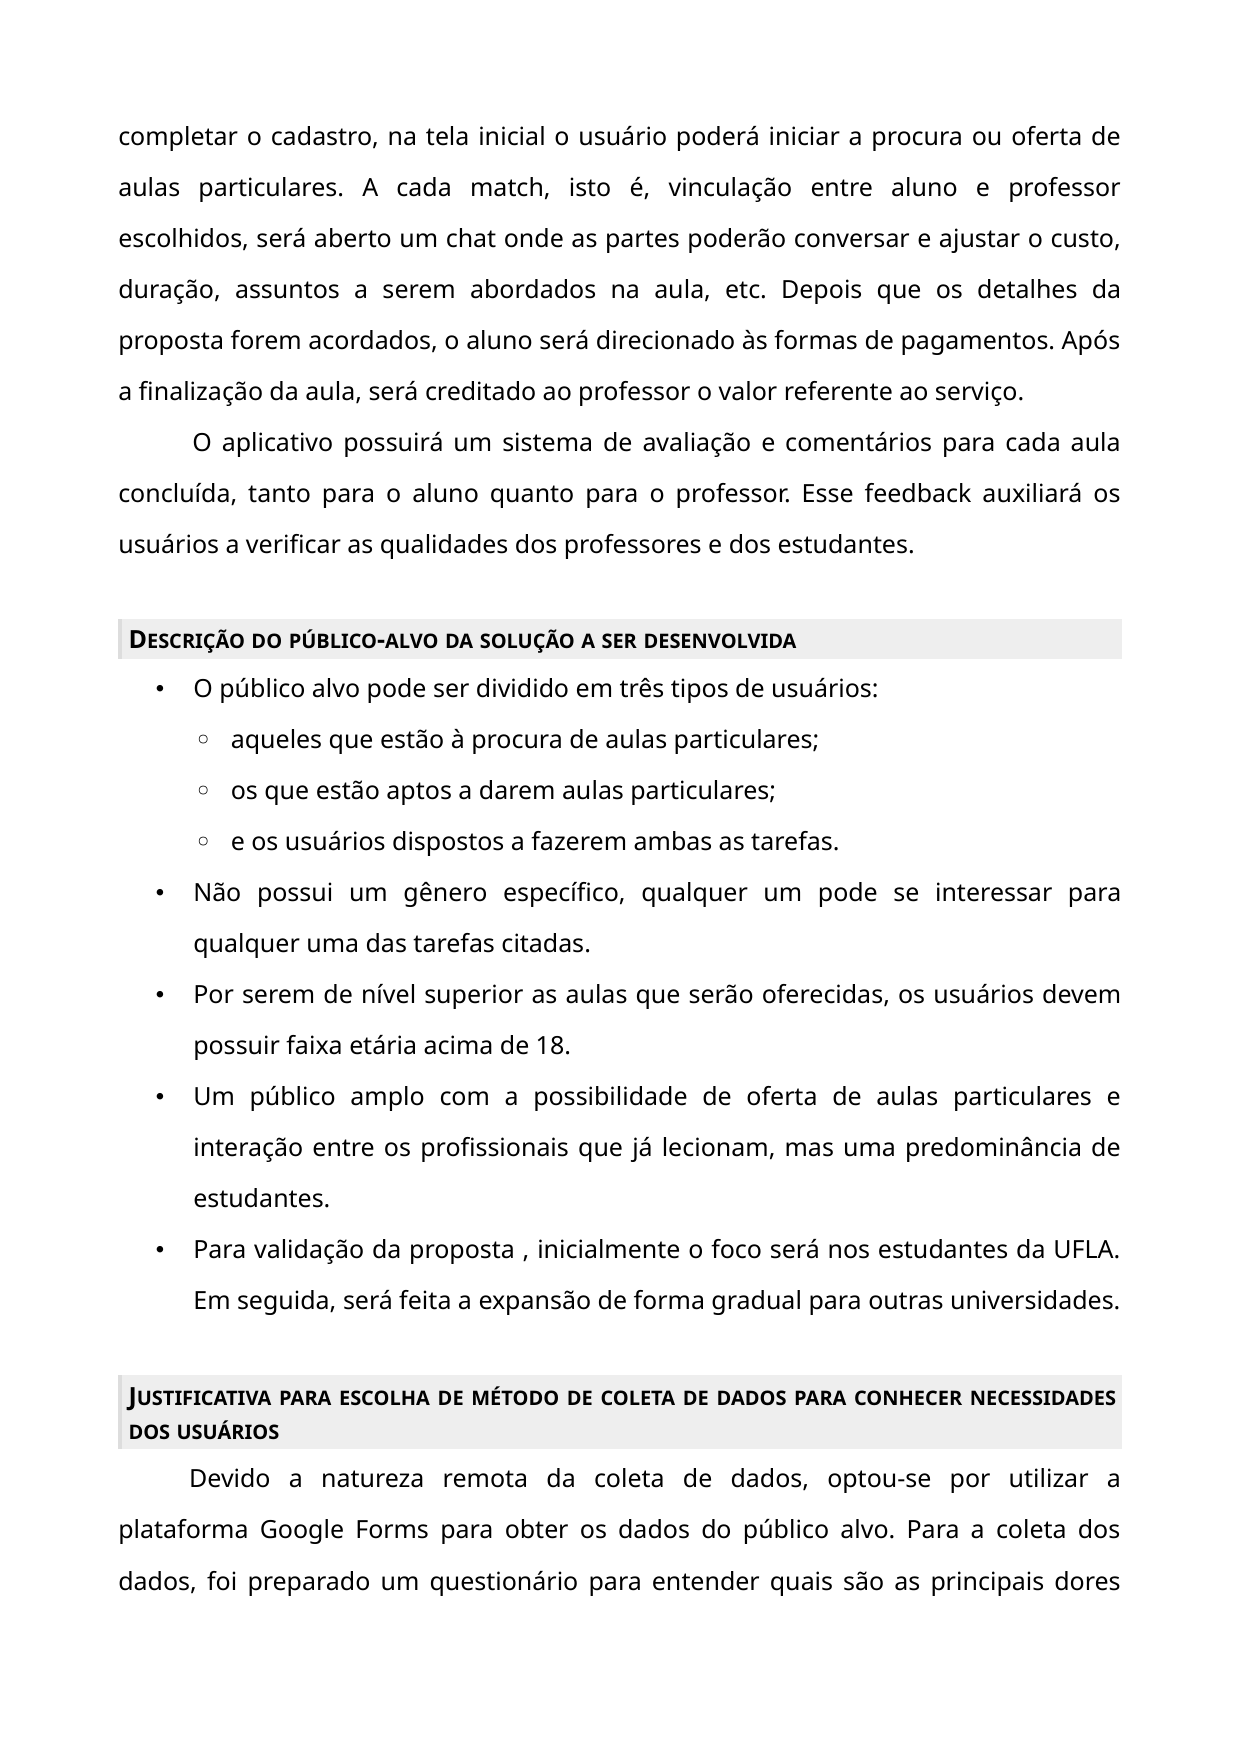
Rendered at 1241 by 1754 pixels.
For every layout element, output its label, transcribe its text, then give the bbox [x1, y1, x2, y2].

text O aplicativo possuirá um sistema de avaliação e comentários para cada aula concluída, tanto para o aluno quanto para o professor. Esse feedback auxiliará os usuários a verificar as qualidades dos professores e dos estudantes. [118, 424, 1122, 561]
list Por serem de nível superior as aulas que serão oferecidas, os usuários devem possuir faixa etária acima de 18. [156, 977, 1122, 1062]
text Descrição do público-alvo da solução a ser desenvolvida [122, 619, 1122, 659]
list e os usuários dispostos a fazerem ambas as tarefas. [193, 824, 1122, 858]
list Para validação da proposta , inicialmente o foco será nos estudantes da UFLA. Em seguida, será feita a expansão de forma gradual para outras universidades. [156, 1232, 1122, 1317]
list aqueles que estão à procura de aulas particulares; [193, 722, 1122, 756]
text Devido a natureza remota da coleta de dados, optou-se por utilizar a plataforma Google Forms para obter os dados do público alvo. Para a coleta dos dados, foi preparado um questionário para entender quais são as principais dores [118, 1461, 1122, 1597]
list Não possui um gênero específico, qualquer um pode se interessar para qualquer uma das tarefas citadas. [156, 875, 1122, 960]
list Um público amplo com a possibilidade de oferta de aulas particulares e interação entre os profissionais que já lecionam, mas uma predominância de estudantes. [156, 1079, 1122, 1215]
list os que estão aptos a darem aulas particulares; [193, 773, 1122, 807]
text Justificativa para escolha de método de coleta de dados para conhecer necessidades dos usuários [122, 1375, 1122, 1449]
text completar o cadastro, na tela inicial o usuário poderá iniciar a procura ou oferta de aulas particulares. A cada match, isto é, vinculação entre aluno e professor escolhidos, será aberto um chat onde as partes poderão conversar e ajustar o custo, duração, assuntos a serem abordados na aula, etc. Depois que os detalhes da proposta forem acordados, o aluno será direcionado às formas de pagamentos. Após a finalização da aula, será creditado ao professor o valor referente ao serviço. [118, 118, 1122, 407]
list O público alvo pode ser dividido em três tipos de usuários: [156, 671, 1122, 704]
